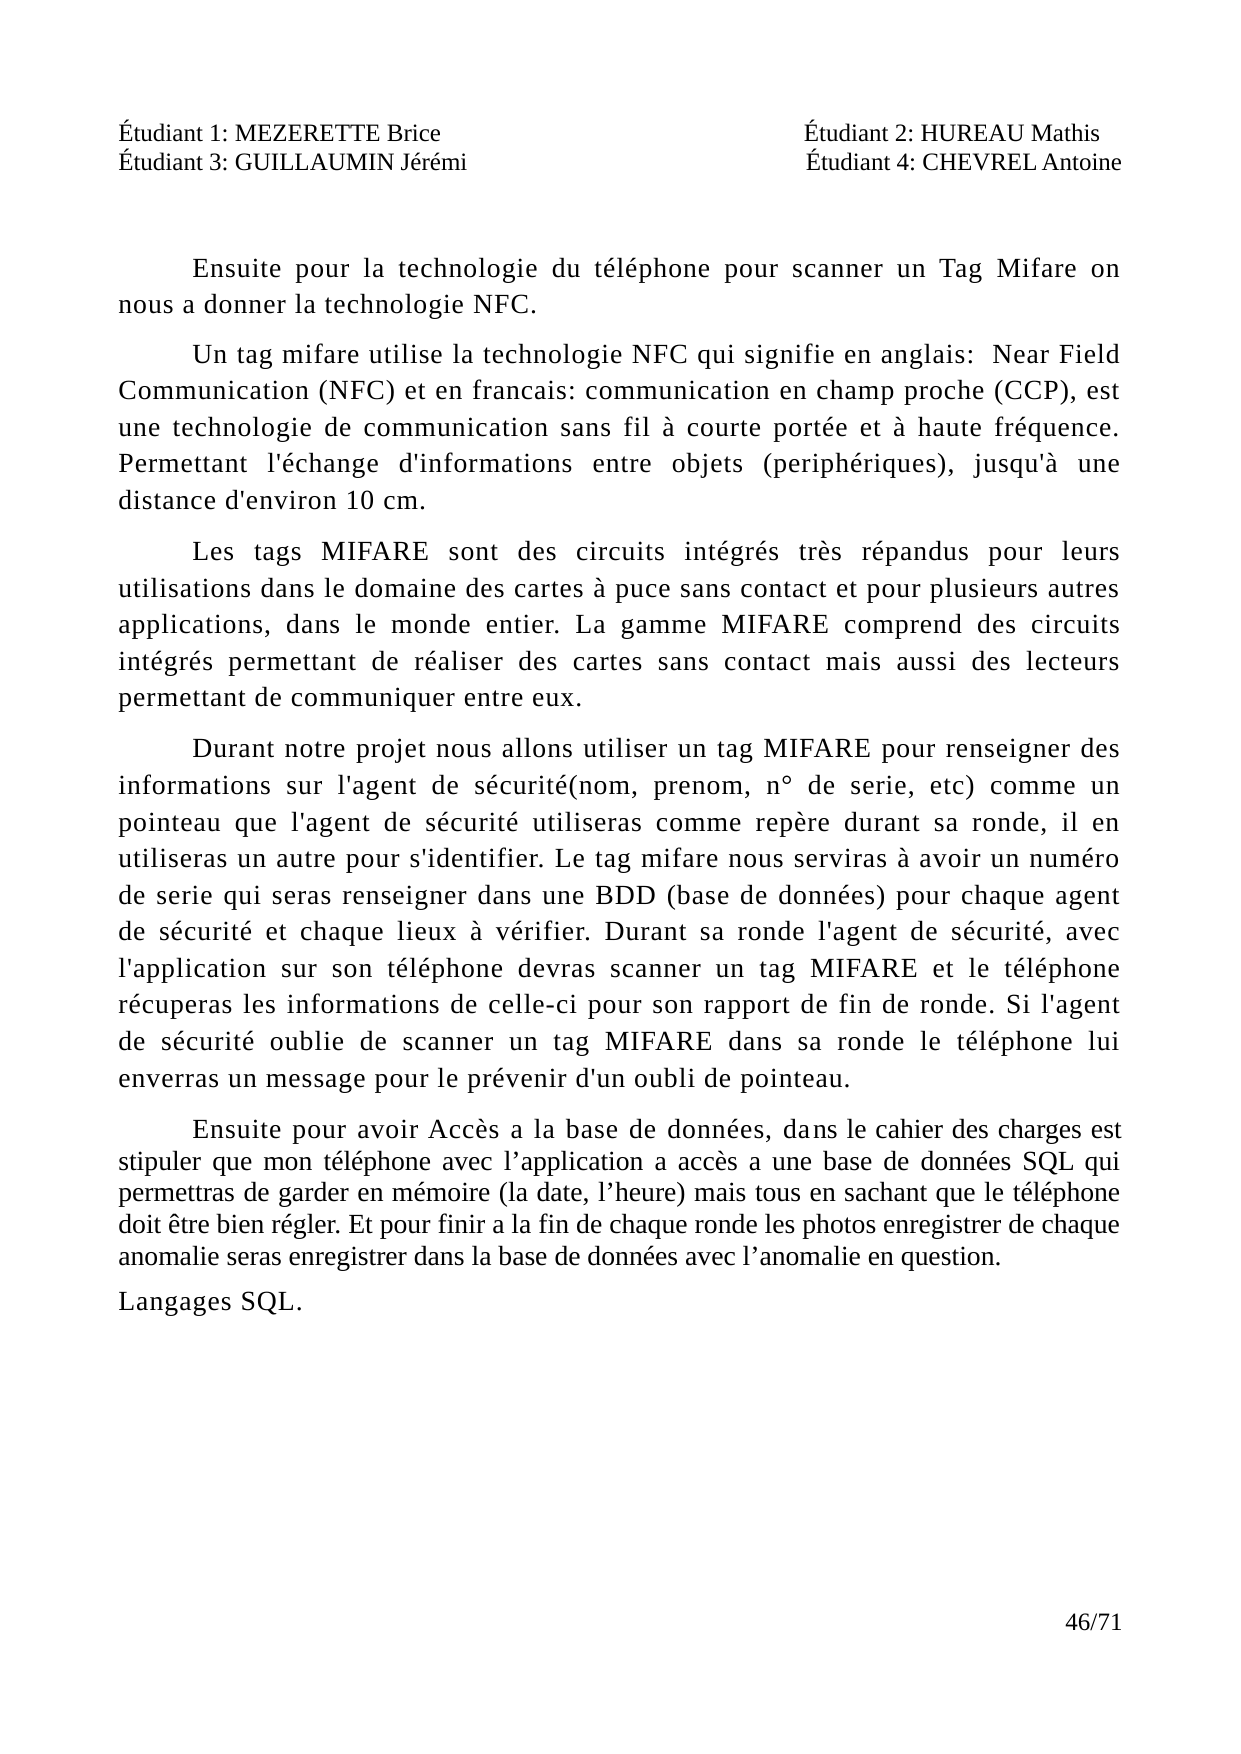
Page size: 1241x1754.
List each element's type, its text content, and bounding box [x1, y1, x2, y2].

text Les tags MIFARE sont des circuits intégrés très répandus pour leurs utilisations dans le domaine des cartes à puce sans contact et pour plusieurs autres applications, dans le monde entier. La gamme MIFARE comprend des circuits intégrés permettant de réaliser des cartes sans contact mais aussi des lecteurs permettant de communiquer entre eux. [118, 535, 1122, 713]
text Ensuite pour avoir Accès a la base de données, dans le cahier des charges est stipuler que mon téléphone avec l’application a accès a une base de données SQL qui permettras de garder en mémoire (la date, l’heure) mais tous en sachant que le téléphone doit être bien régler. Et pour finir a la fin de chaque ronde les photos enregistrer de chaque anomalie seras enregistrer dans la base de données avec l’anomalie en question. [118, 1112, 1122, 1272]
text Langages SQL. [118, 1285, 1122, 1317]
text Durant notre projet nous allons utiliser un tag MIFARE pour renseigner des informations sur l'agent de sécurité(nom, prenom, n° de serie, etc) comme un pointeau que l'agent de sécurité utiliseras comme repère durant sa ronde, il en utiliseras un autre pour s'identifier. Le tag mifare nous serviras à avoir un numéro de serie qui seras renseigner dans une BDD (base de données) pour chaque agent de sécurité et chaque lieux à vérifier. Durant sa ronde l'agent de sécurité, avec l'application sur son téléphone devras scanner un tag MIFARE et le téléphone récuperas les informations de celle-ci pour son rapport de fin de ronde. Si l'agent de sécurité oublie de scanner un tag MIFARE dans sa ronde le téléphone lui enverras un message pour le prévenir d'un oubli de pointeau. [118, 732, 1122, 1093]
text Un tag mifare utilise la technologie NFC qui signifie en anglais: Near Field Communication (NFC) et en francais: communication en champ proche (CCP), est une technologie de communication sans fil à courte portée et à haute fréquence. Permettant l'échange d'informations entre objets (periphériques), jusqu'à une distance d'environ 10 cm. [118, 337, 1122, 515]
text Ensuite pour la technologie du téléphone pour scanner un Tag Mifare on nous a donner la technologie NFC. [118, 251, 1122, 319]
